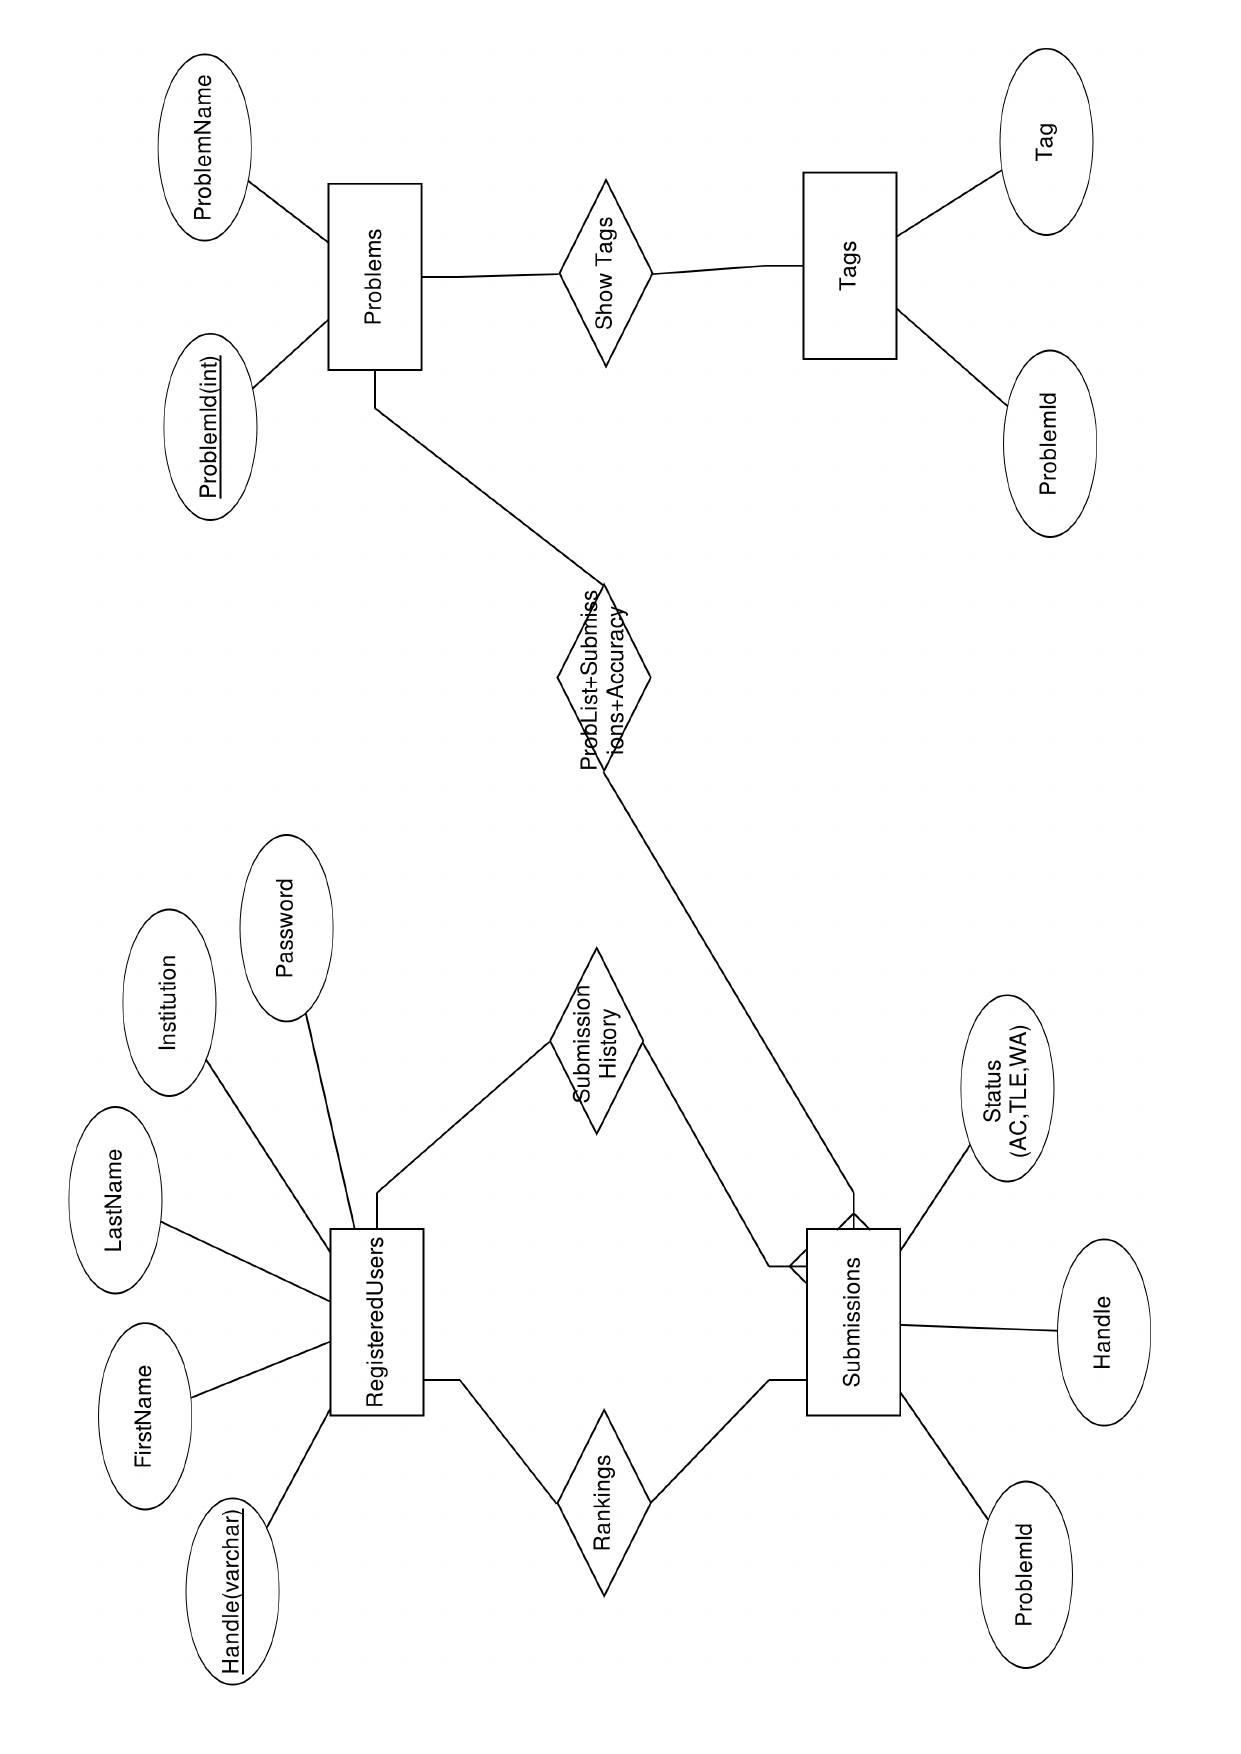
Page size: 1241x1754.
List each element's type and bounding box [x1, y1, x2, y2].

picture [56, 35, 1164, 1697]
